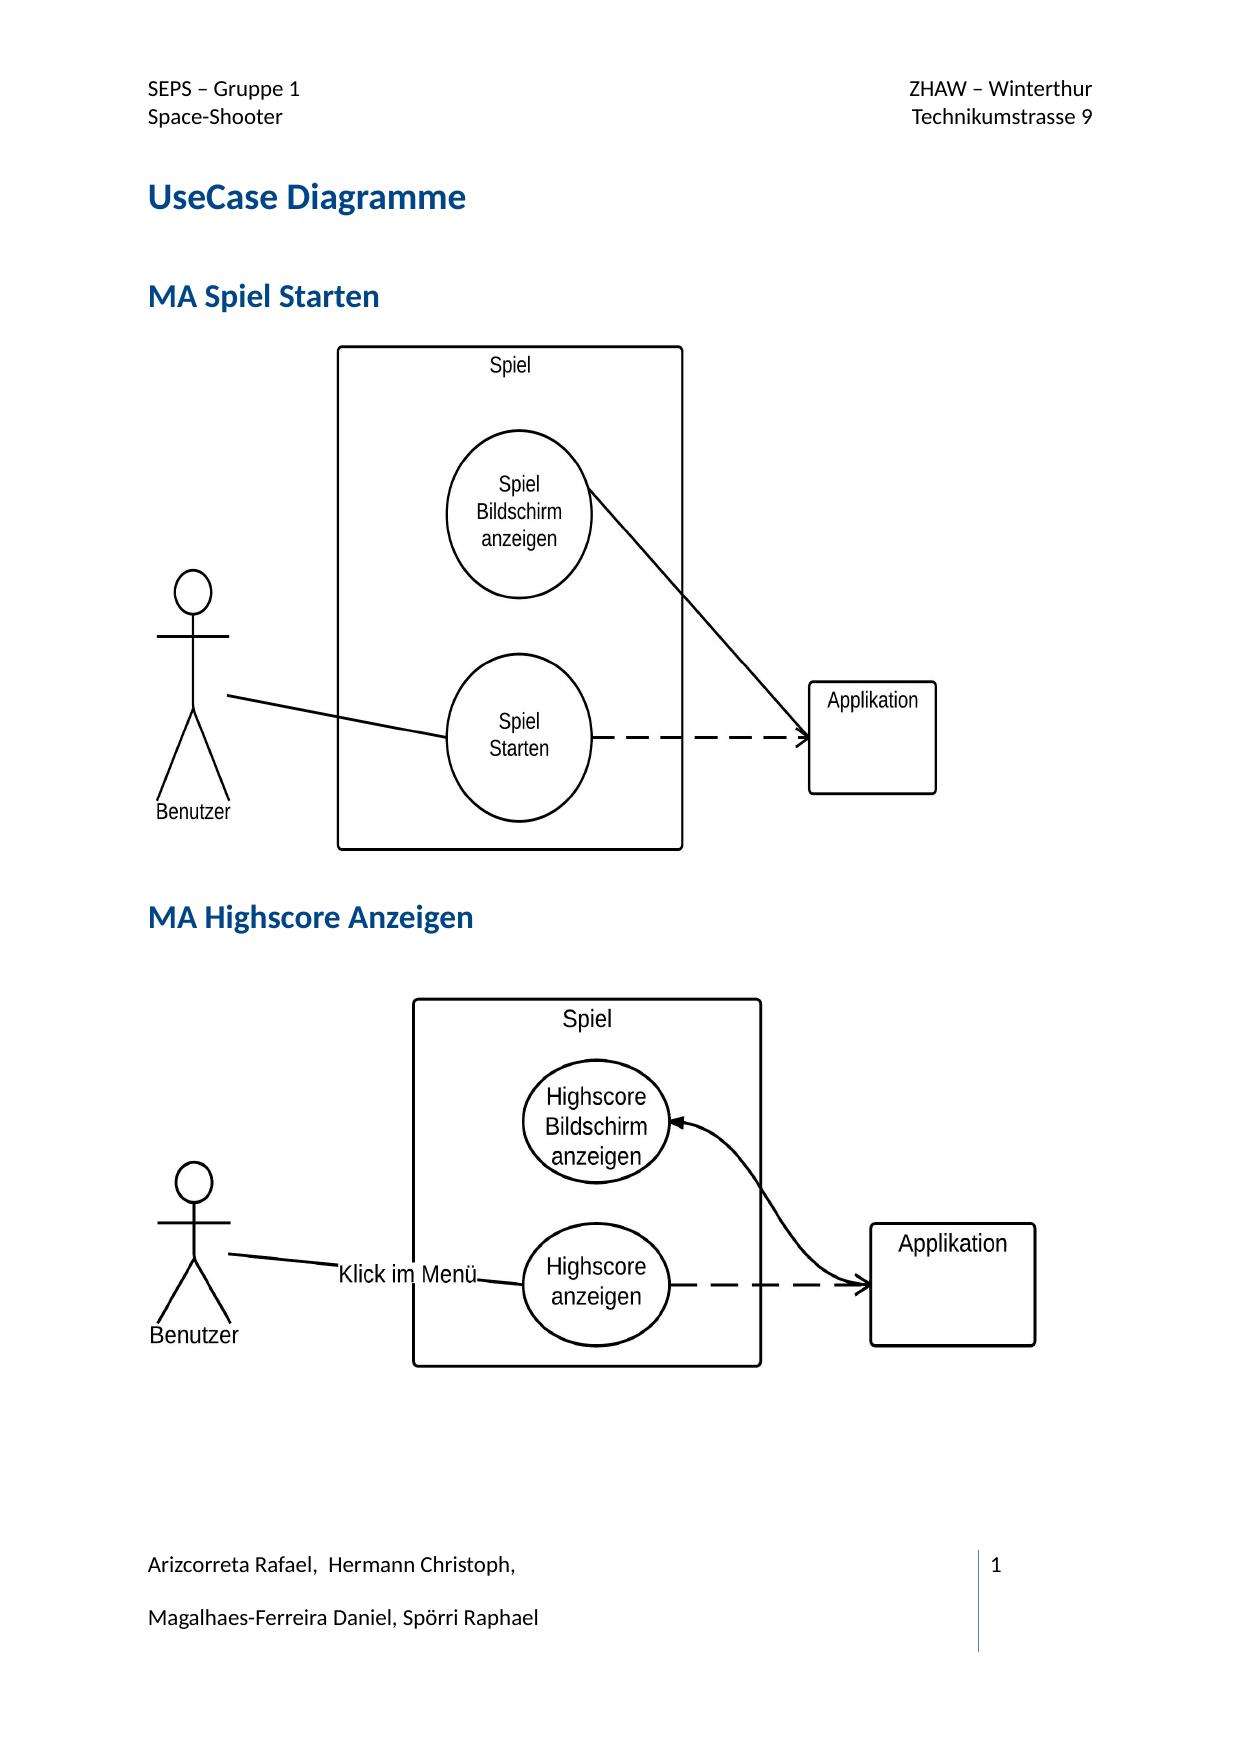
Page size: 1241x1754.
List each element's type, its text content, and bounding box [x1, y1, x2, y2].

subtitle MA Spiel Starten [148, 275, 1093, 316]
title UseCase Diagramme [148, 173, 1093, 218]
picture [143, 328, 952, 865]
subtitle MA Highscore Anzeigen [148, 896, 1093, 937]
picture [130, 942, 1111, 1456]
